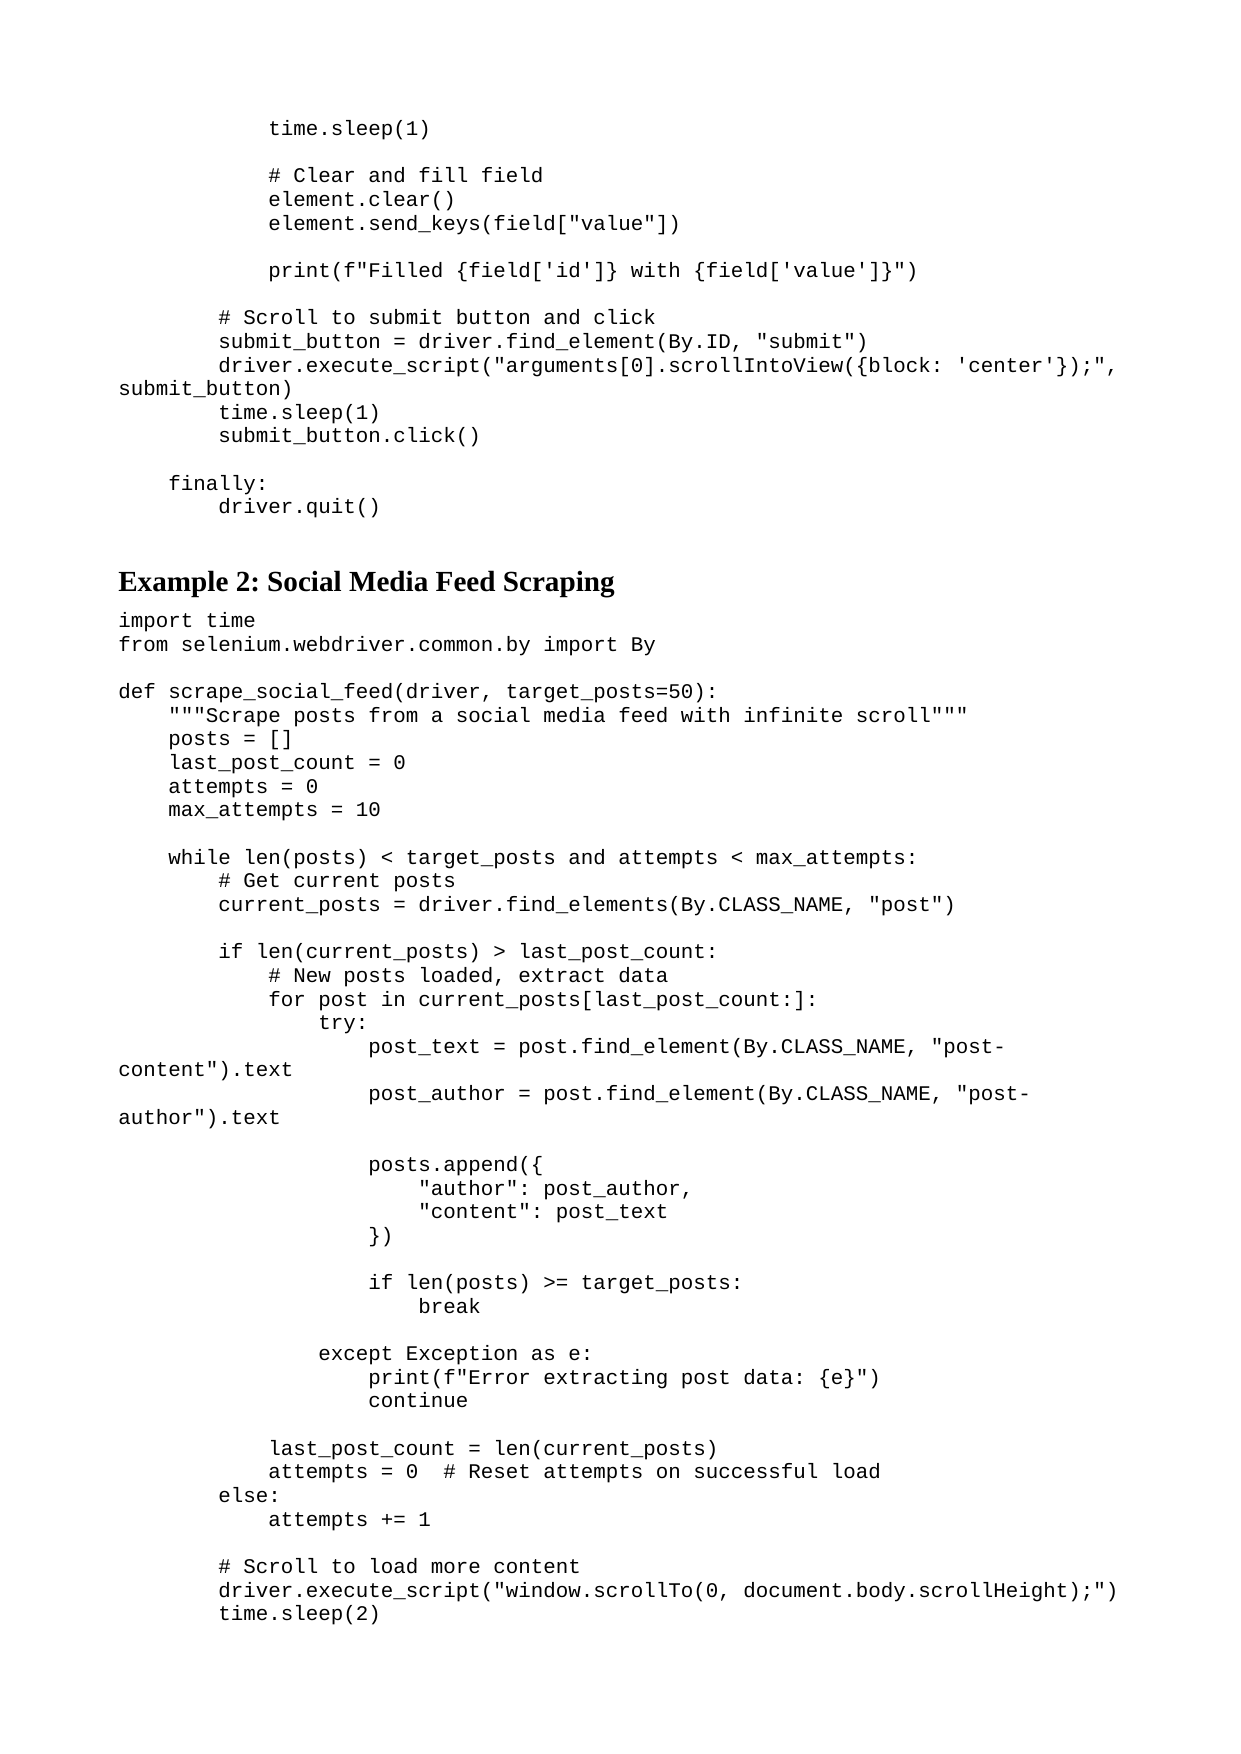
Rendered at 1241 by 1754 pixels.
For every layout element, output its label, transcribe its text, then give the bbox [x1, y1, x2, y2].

text print(f"Filled {field['id']} with {field['value']}") [118, 260, 1122, 284]
text break [118, 1296, 1122, 1319]
text try: [118, 1012, 1122, 1036]
text element.send_keys(field["value"]) [118, 213, 1122, 236]
text finally: [118, 473, 1122, 496]
text driver.execute_script("window.scrollTo(0, document.body.scrollHeight);") [118, 1580, 1122, 1603]
text submit_button = driver.find_element(By.ID, "submit") [118, 331, 1122, 354]
text post_text = post.find_element(By.CLASS_NAME, "post-content").text [118, 1036, 1122, 1083]
text def scrape_social_feed(driver, target_posts=50): [118, 681, 1122, 705]
text except Exception as e: [118, 1343, 1122, 1367]
text "content": post_text [118, 1201, 1122, 1225]
text attempts += 1 [118, 1509, 1122, 1532]
text print(f"Error extracting post data: {e}") [118, 1367, 1122, 1391]
text """Scrape posts from a social media feed with infinite scroll""" [118, 705, 1122, 728]
text driver.quit() [118, 496, 1122, 520]
text current_posts = driver.find_elements(By.CLASS_NAME, "post") [118, 894, 1122, 918]
text if len(posts) >= target_posts: [118, 1272, 1122, 1296]
text element.clear() [118, 189, 1122, 213]
text posts.append({ [118, 1154, 1122, 1178]
text attempts = 0 [118, 776, 1122, 799]
text driver.execute_script("arguments[0].scrollIntoView({block: 'center'});", submit_button) [118, 354, 1122, 402]
text posts = [] [118, 728, 1122, 752]
text time.sleep(1) [118, 118, 1122, 142]
subtitle Example 2: Social Media Feed Scraping [118, 564, 1122, 598]
text time.sleep(2) [118, 1603, 1122, 1627]
text # Scroll to load more content [118, 1556, 1122, 1580]
text # Scroll to submit button and click [118, 307, 1122, 331]
text time.sleep(1) [118, 402, 1122, 426]
text attempts = 0 # Reset attempts on successful load [118, 1461, 1122, 1485]
text # New posts loaded, extract data [118, 965, 1122, 988]
text if len(current_posts) > last_post_count: [118, 941, 1122, 965]
text max_attempts = 10 [118, 799, 1122, 823]
text import time [118, 610, 1122, 634]
text else: [118, 1485, 1122, 1509]
text # Clear and fill field [118, 165, 1122, 189]
text from selenium.webdriver.common.by import By [118, 634, 1122, 657]
text last_post_count = len(current_posts) [118, 1438, 1122, 1461]
text for post in current_posts[last_post_count:]: [118, 988, 1122, 1012]
text post_author = post.find_element(By.CLASS_NAME, "post-author").text [118, 1083, 1122, 1130]
text continue [118, 1391, 1122, 1414]
text "author": post_author, [118, 1178, 1122, 1201]
text }) [118, 1225, 1122, 1249]
text submit_button.click() [118, 426, 1122, 449]
text # Get current posts [118, 870, 1122, 894]
text last_post_count = 0 [118, 752, 1122, 776]
text while len(posts) < target_posts and attempts < max_attempts: [118, 847, 1122, 870]
